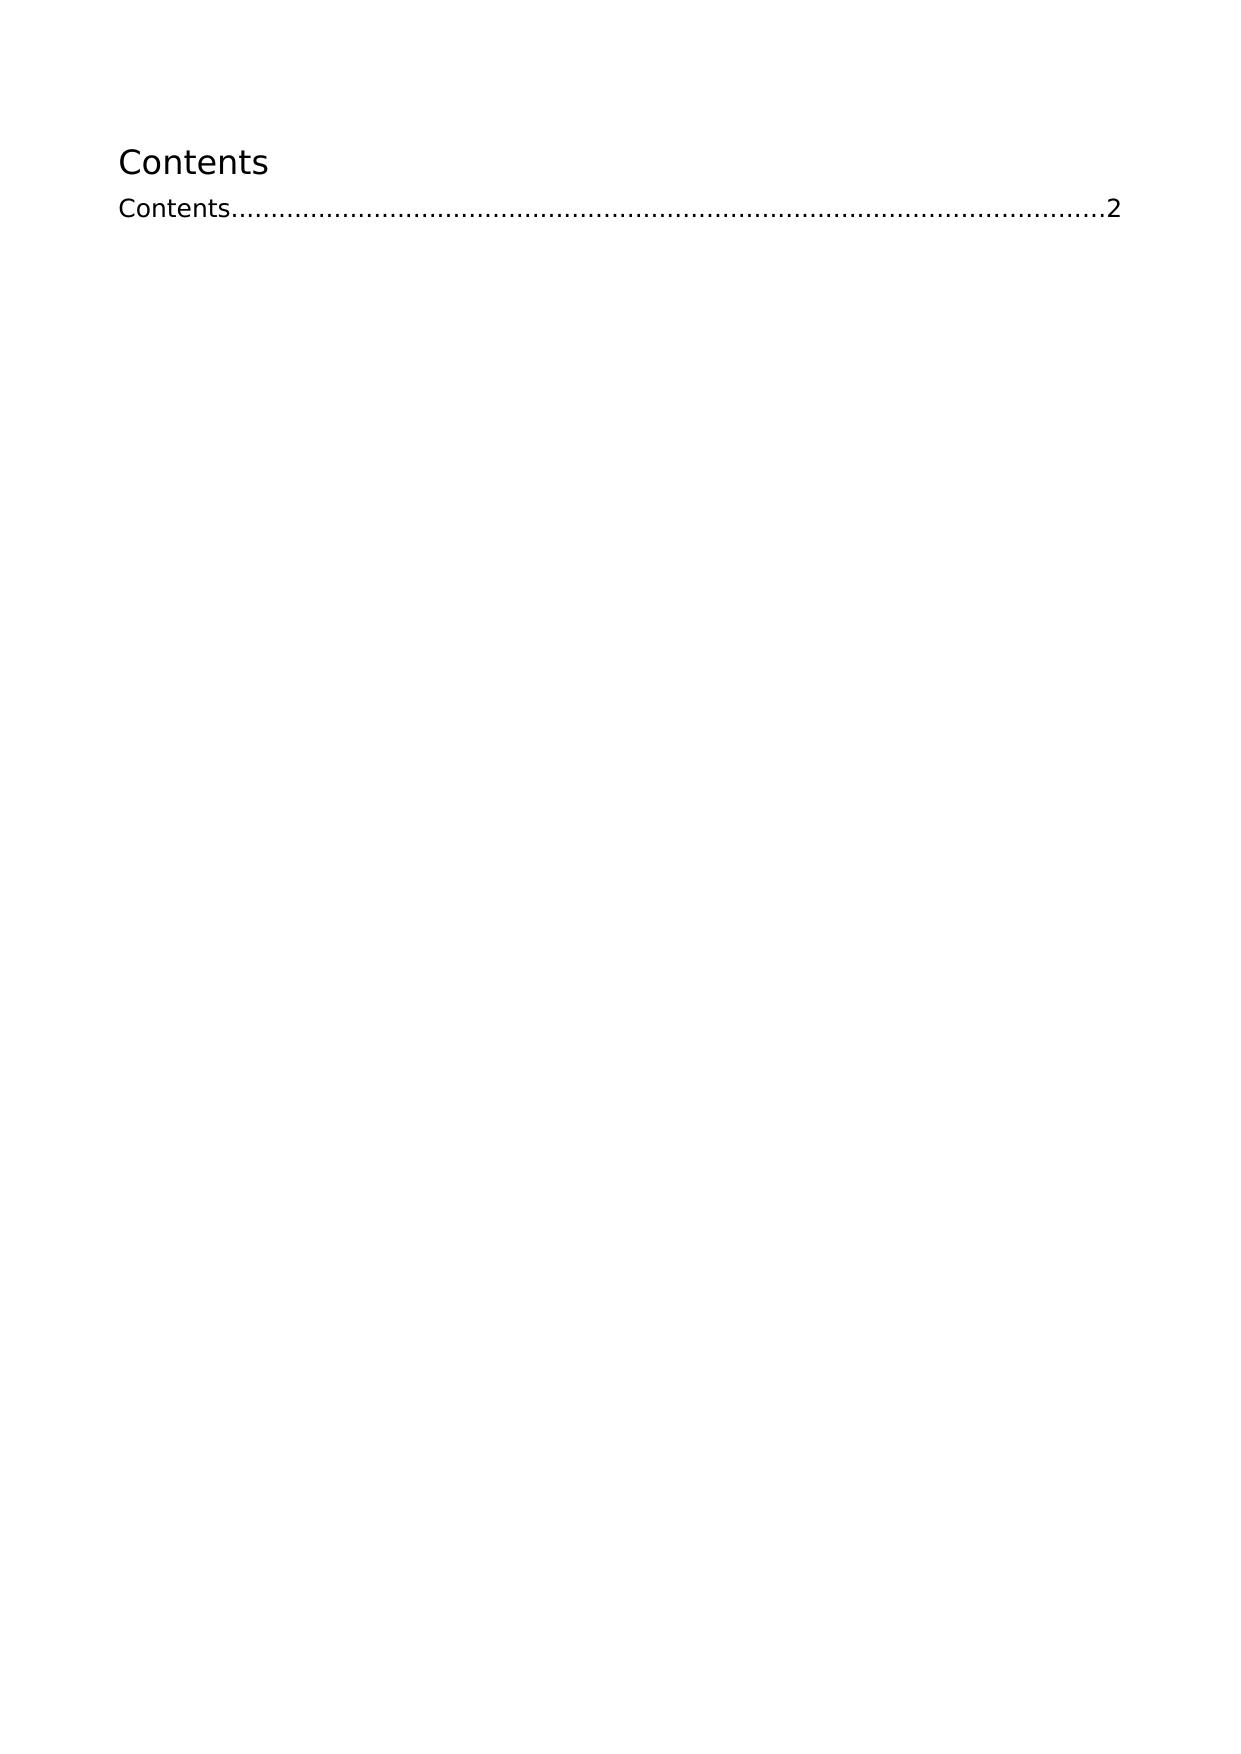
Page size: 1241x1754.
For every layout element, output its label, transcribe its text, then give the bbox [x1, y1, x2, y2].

text Contents 2 [118, 195, 1122, 224]
subtitle Contents [118, 143, 1122, 182]
